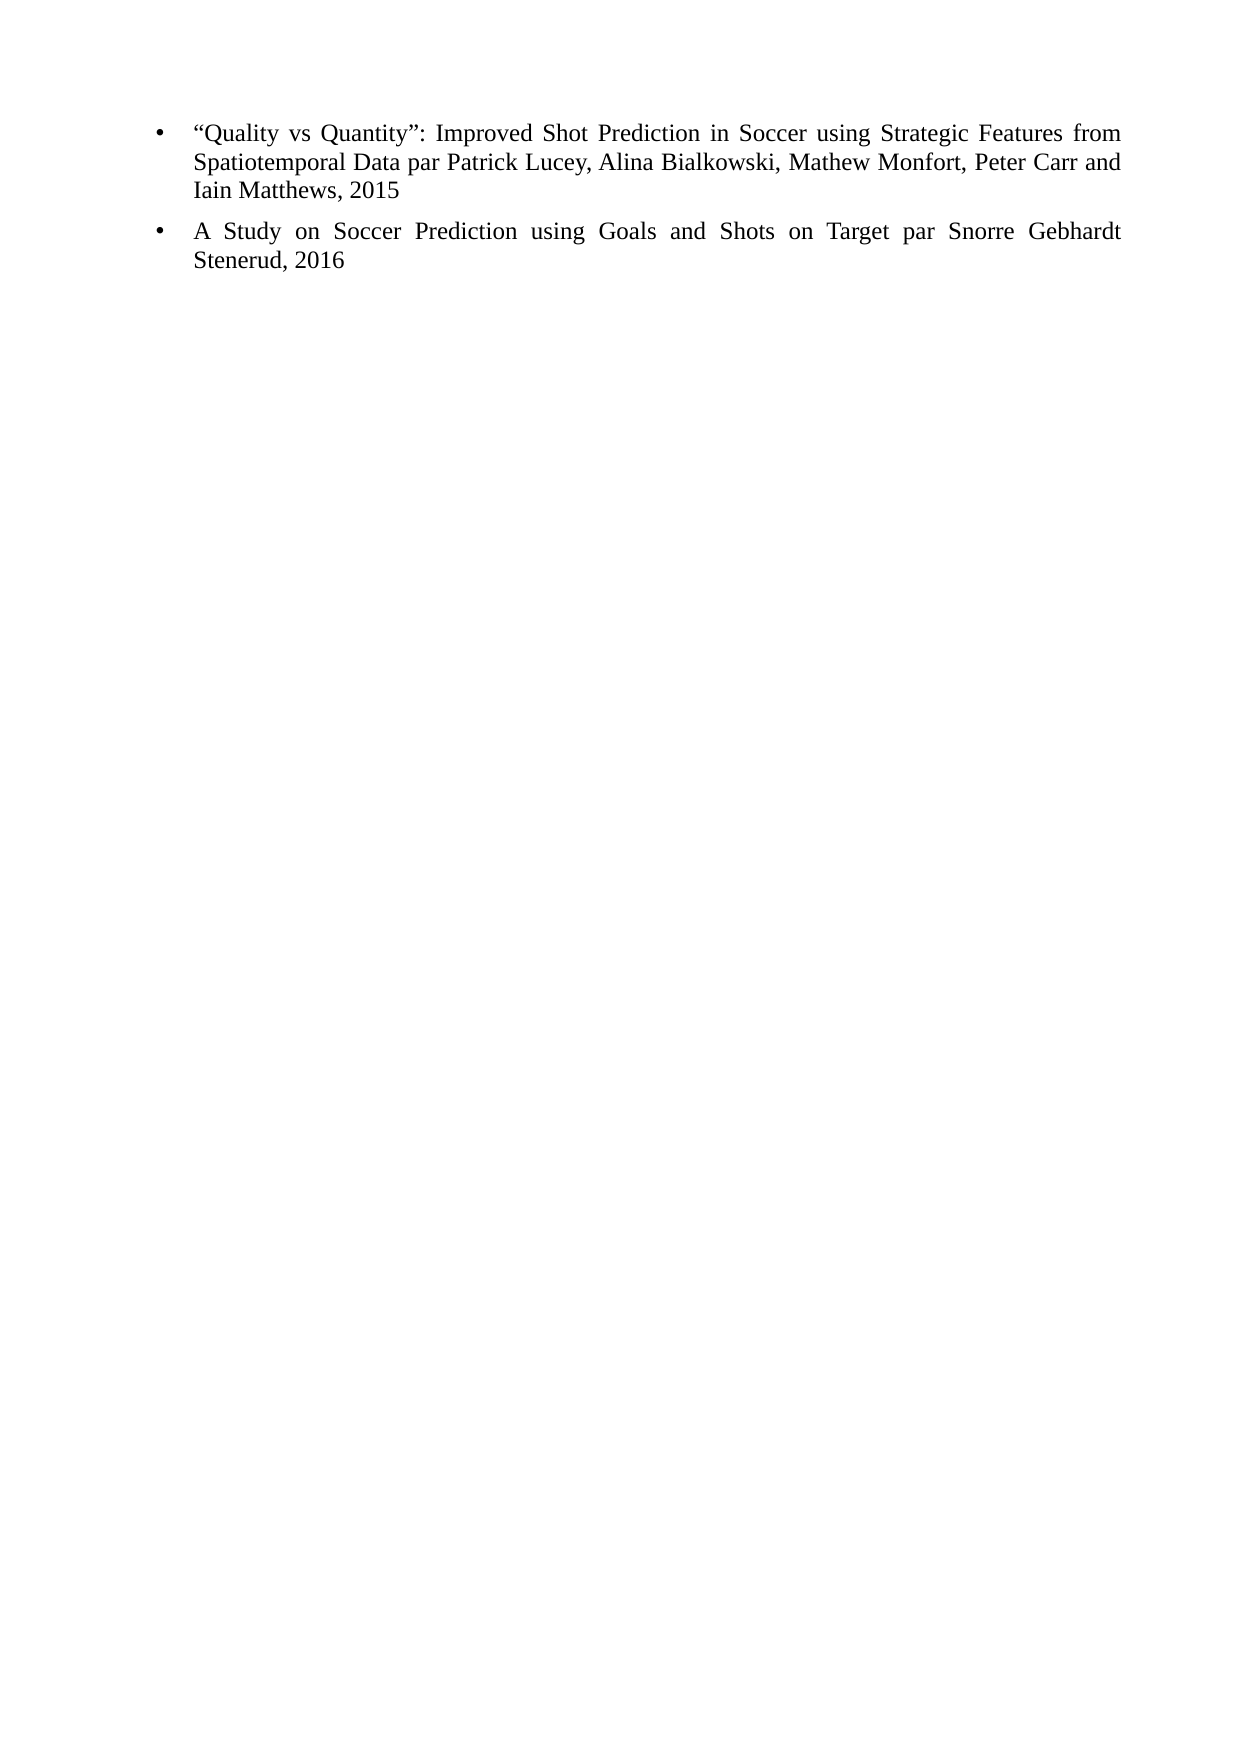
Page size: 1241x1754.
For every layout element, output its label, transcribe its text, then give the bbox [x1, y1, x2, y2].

list A Study on Soccer Prediction using Goals and Shots on Target par Snorre Gebhardt Stenerud, 2016 [156, 216, 1122, 274]
list “Quality vs Quantity”: Improved Shot Prediction in Soccer using Strategic Features from Spatiotemporal Data par Patrick Lucey, Alina Bialkowski, Mathew Monfort, Peter Carr and Iain Matthews, 2015 [156, 118, 1122, 204]
